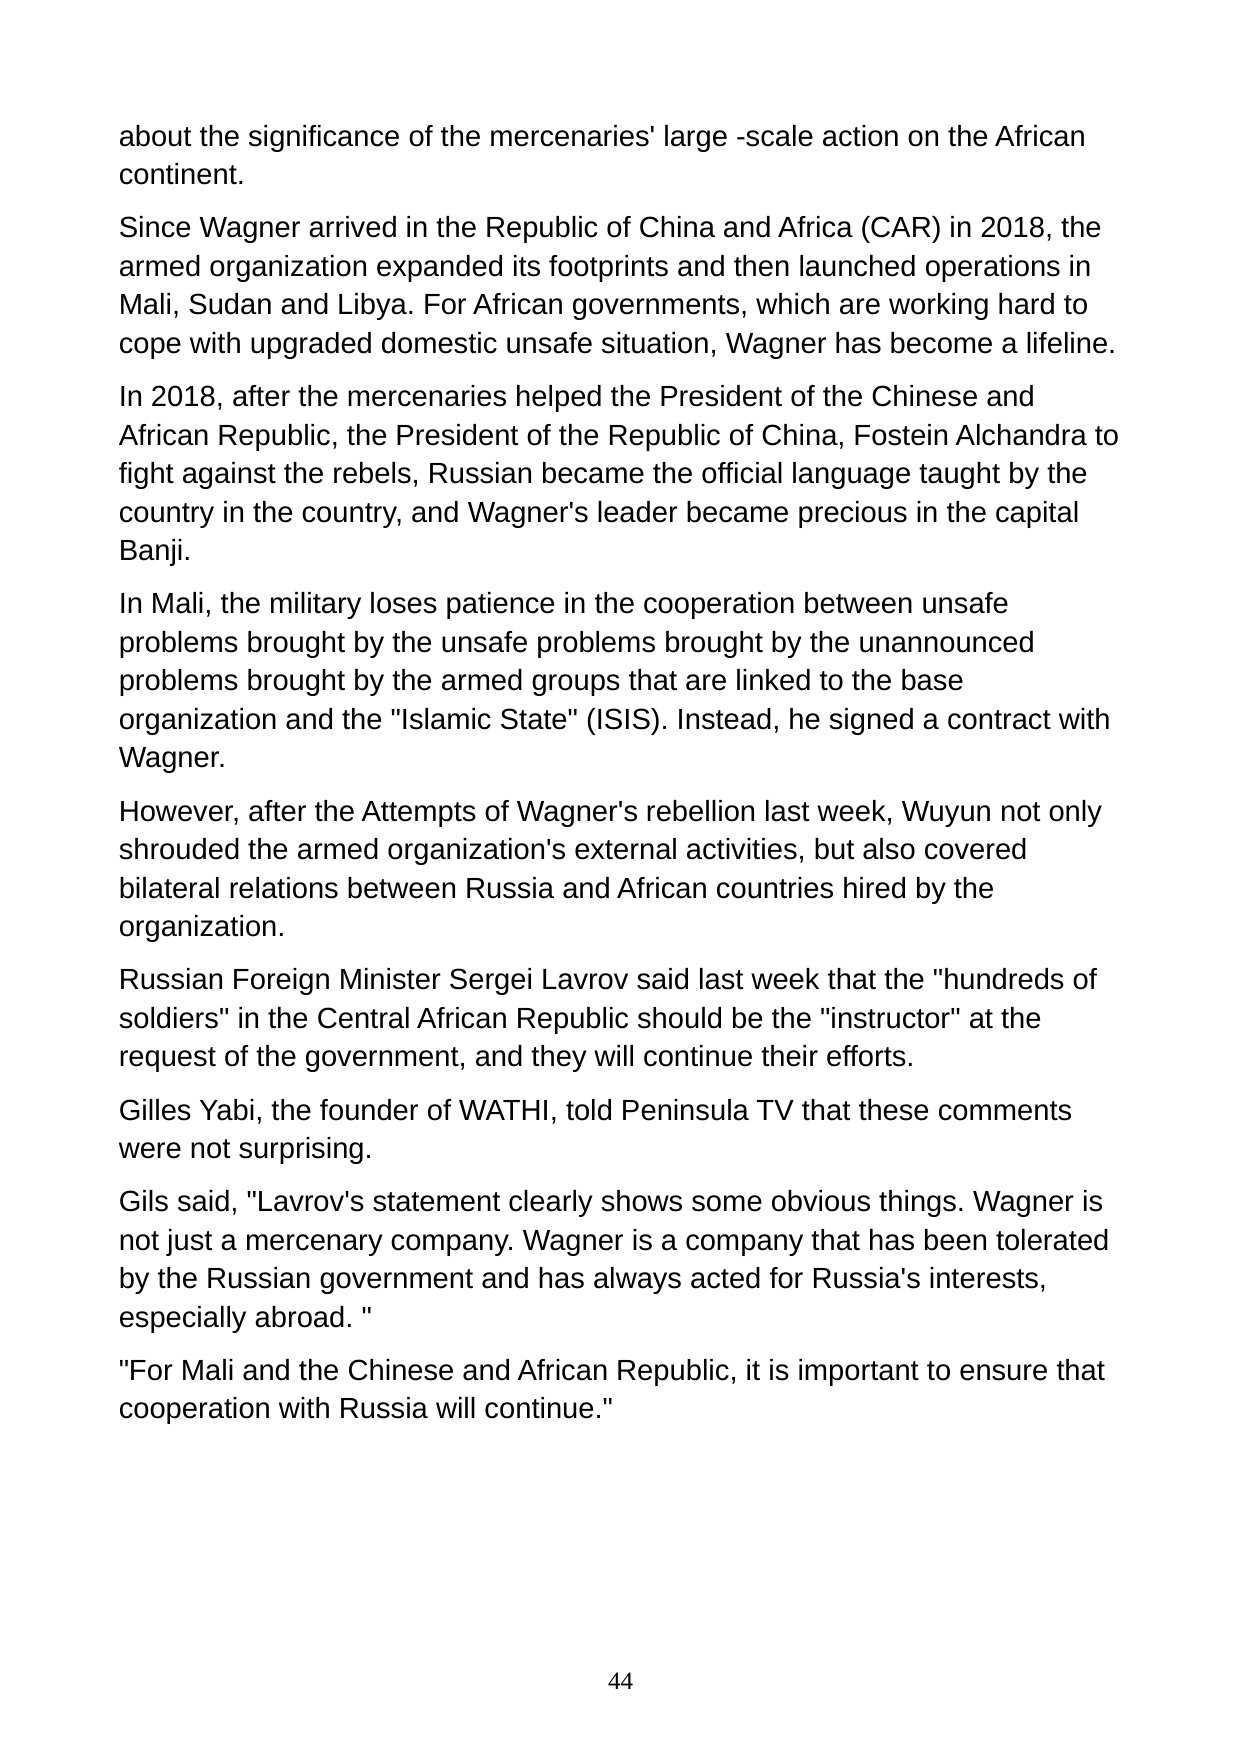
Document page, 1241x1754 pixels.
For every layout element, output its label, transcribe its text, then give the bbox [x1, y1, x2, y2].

text Gils said, "Lavrov's statement clearly shows some obvious things. Wagner is not just a mercenary company. Wagner is a company that has been tolerated by the Russian government and has always acted for Russia's interests, especially abroad. " [118, 1184, 1122, 1333]
text In 2018, after the mercenaries helped the President of the Chinese and African Republic, the President of the Republic of China, Fostein Alchandra to fight against the rebels, Russian became the official language taught by the country in the country, and Wagner's leader became precious in the capital Banji. [118, 379, 1122, 567]
text Russian Foreign Minister Sergei Lavrov said last week that the "hundreds of soldiers" in the Central African Republic should be the "instructor" at the request of the government, and they will continue their efforts. [118, 962, 1122, 1073]
text "For Mali and the Chinese and African Republic, it is important to ensure that cooperation with Russia will continue." [118, 1353, 1122, 1425]
text Gilles Yabi, the founder of WATHI, told Peninsula TV that these comments were not surprising. [118, 1092, 1122, 1164]
text about the significance of the mercenaries' large -scale action on the African continent. [118, 118, 1122, 191]
text In Mali, the military loses patience in the cooperation between unsafe problems brought by the unsafe problems brought by the unannounced problems brought by the armed groups that are linked to the base organization and the "Islamic State" (ISIS). Instead, he signed a contract with Wagner. [118, 586, 1122, 774]
text Since Wagner arrived in the Republic of China and Africa (CAR) in 2018, the armed organization expanded its footprints and then launched operations in Mali, Sudan and Libya. For African governments, which are working hard to cope with upgraded domestic unsafe situation, Wagner has become a lifeline. [118, 210, 1122, 359]
text However, after the Attempts of Wagner's rebellion last week, Wuyun not only shrouded the armed organization's external activities, but also covered bilateral relations between Russia and African countries hired by the organization. [118, 793, 1122, 943]
